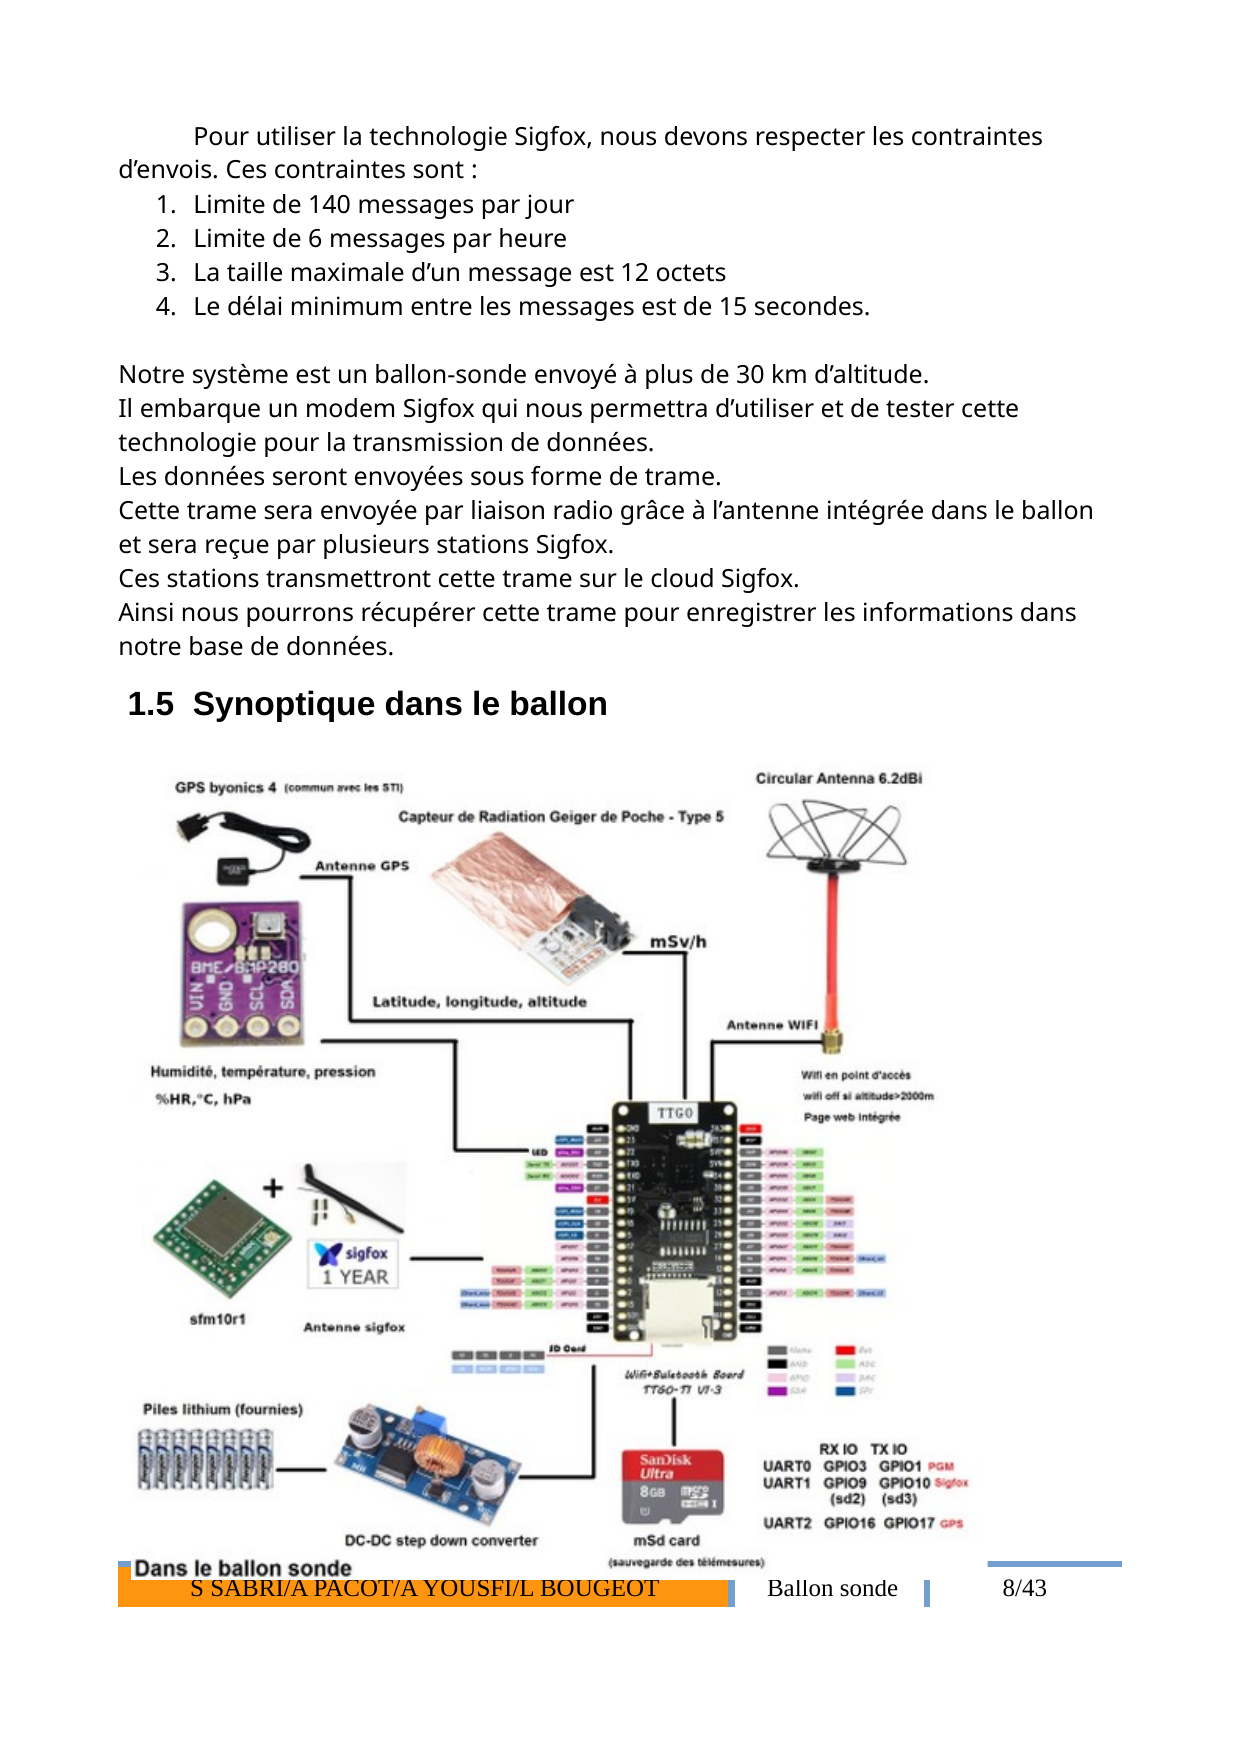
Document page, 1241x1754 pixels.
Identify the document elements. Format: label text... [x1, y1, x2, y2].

text Ainsi nous pourrons récupérer cette trame pour enregistrer les informations dans notre base de données. [118, 595, 1122, 663]
text Pour utiliser la technologie Sigfox, nous devons respecter les contraintes d’envois. Ces contraintes sont : [118, 118, 1122, 186]
text Ces stations transmettront cette trame sur le cloud Sigfox. [118, 561, 1122, 595]
picture [131, 762, 988, 1580]
list Limite de 6 messages par heure [156, 220, 1122, 254]
text Les données seront envoyées sous forme de trame. [118, 459, 1122, 493]
text Cette trame sera envoyée par liaison radio grâce à l’antenne intégrée dans le ballon et sera reçue par plusieurs stations Sigfox. [118, 493, 1122, 561]
list La taille maximale d’un message est 12 octets [156, 254, 1122, 288]
subtitle Synoptique dans le ballon [118, 684, 1083, 723]
list Limite de 140 messages par jour [156, 186, 1122, 220]
list Le délai minimum entre les messages est de 15 secondes. [156, 288, 1122, 322]
text Notre système est un ballon-sonde envoyé à plus de 30 km d’altitude. [118, 357, 1122, 391]
text Il embarque un modem Sigfox qui nous permettra d’utiliser et de tester cette technologie pour la transmission de données. [118, 391, 1122, 459]
